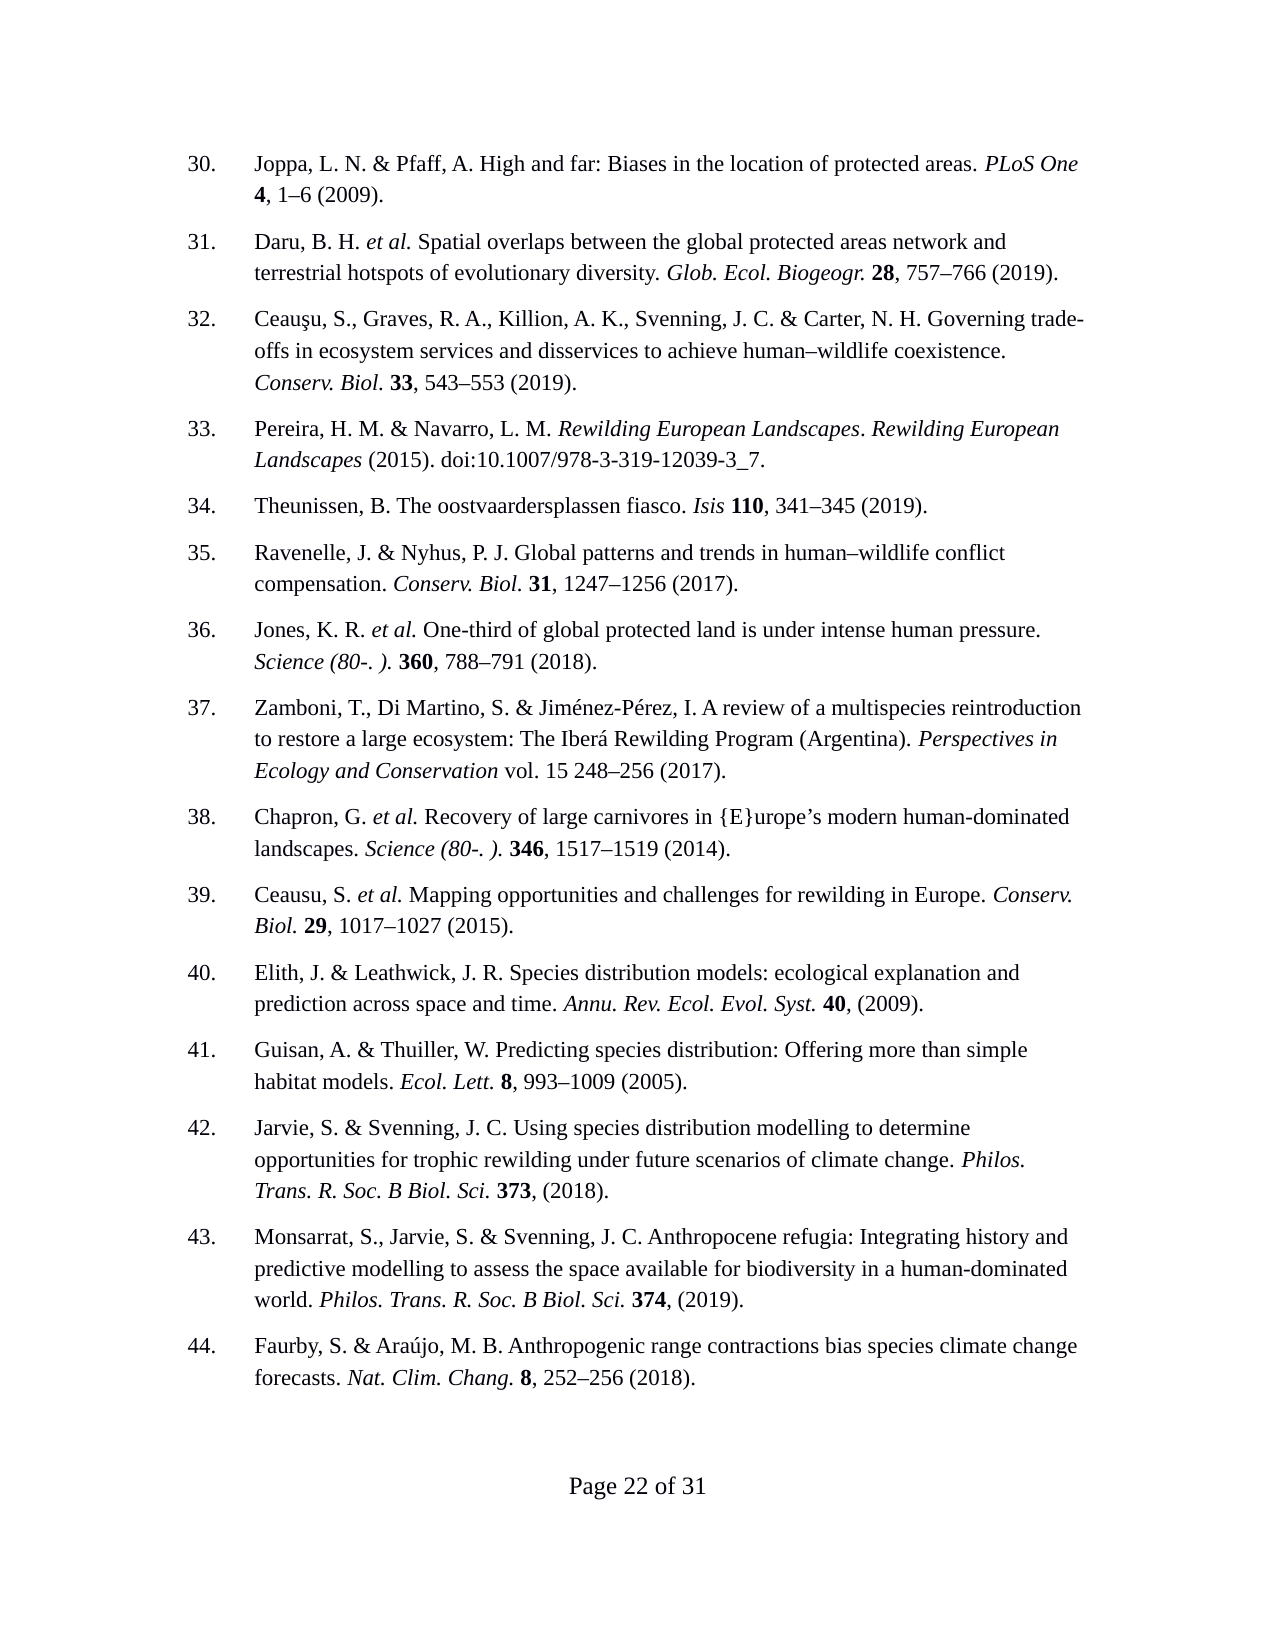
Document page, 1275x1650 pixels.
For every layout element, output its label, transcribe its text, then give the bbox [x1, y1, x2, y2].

text 32. Ceauşu, S., Graves, R. A., Killion, A. K., Svenning, J. C. & Carter, N. H. Governing trade-offs in ecosystem services and disservices to achieve human–wildlife coexistence. Conserv. Biol. 33, 543–553 (2019). [187, 305, 1087, 395]
text 33. Pereira, H. M. & Navarro, L. M. Rewilding European Landscapes. Rewilding European Landscapes (2015). doi:10.1007/978-3-319-12039-3_7. [187, 415, 1087, 473]
text 43. Monsarrat, S., Jarvie, S. & Svenning, J. C. Anthropocene refugia: Integrating history and predictive modelling to assess the space available for biodiversity in a human-dominated world. Philos. Trans. R. Soc. B Biol. Sci. 374, (2019). [187, 1223, 1087, 1313]
text 31. Daru, B. H. et al. Spatial overlaps between the global protected areas network and terrestrial hotspots of evolutionary diversity. Glob. Ecol. Biogeogr. 28, 757–766 (2019). [187, 228, 1087, 286]
text 34. Theunissen, B. The oostvaardersplassen fiasco. Isis 110, 341–345 (2019). [187, 492, 1087, 519]
text 40. Elith, J. & Leathwick, J. R. Species distribution models: ecological explanation and prediction across space and time. Annu. Rev. Ecol. Evol. Syst. 40, (2009). [187, 959, 1087, 1017]
text 44. Faurby, S. & Araújo, M. B. Anthropogenic range contractions bias species climate change forecasts. Nat. Clim. Chang. 8, 252–256 (2018). [187, 1333, 1087, 1391]
text 41. Guisan, A. & Thuiller, W. Predicting species distribution: Offering more than simple habitat models. Ecol. Lett. 8, 993–1009 (2005). [187, 1036, 1087, 1094]
text 39. Ceausu, S. et al. Mapping opportunities and challenges for rewilding in Europe. Conserv. Biol. 29, 1017–1027 (2015). [187, 881, 1087, 939]
text 37. Zamboni, T., Di Martino, S. & Jiménez-Pérez, I. A review of a multispecies reintroduction to restore a large ecosystem: The Iberá Rewilding Program (Argentina). Perspectives in Ecology and Conservation vol. 15 248–256 (2017). [187, 694, 1087, 783]
text 42. Jarvie, S. & Svenning, J. C. Using species distribution modelling to determine opportunities for trophic rewilding under future scenarios of climate change. Philos. Trans. R. Soc. B Biol. Sci. 373, (2018). [187, 1114, 1087, 1203]
text 38. Chapron, G. et al. Recovery of large carnivores in {E}urope’s modern human-dominated landscapes. Science (80-. ). 346, 1517–1519 (2014). [187, 803, 1087, 861]
text 30. Joppa, L. N. & Pfaff, A. High and far: Biases in the location of protected areas. PLoS One 4, 1–6 (2009). [187, 150, 1087, 208]
text 35. Ravenelle, J. & Nyhus, P. J. Global patterns and trends in human–wildlife conflict compensation. Conserv. Biol. 31, 1247–1256 (2017). [187, 538, 1087, 596]
text 36. Jones, K. R. et al. One-third of global protected land is under intense human pressure. Science (80-. ). 360, 788–791 (2018). [187, 616, 1087, 674]
